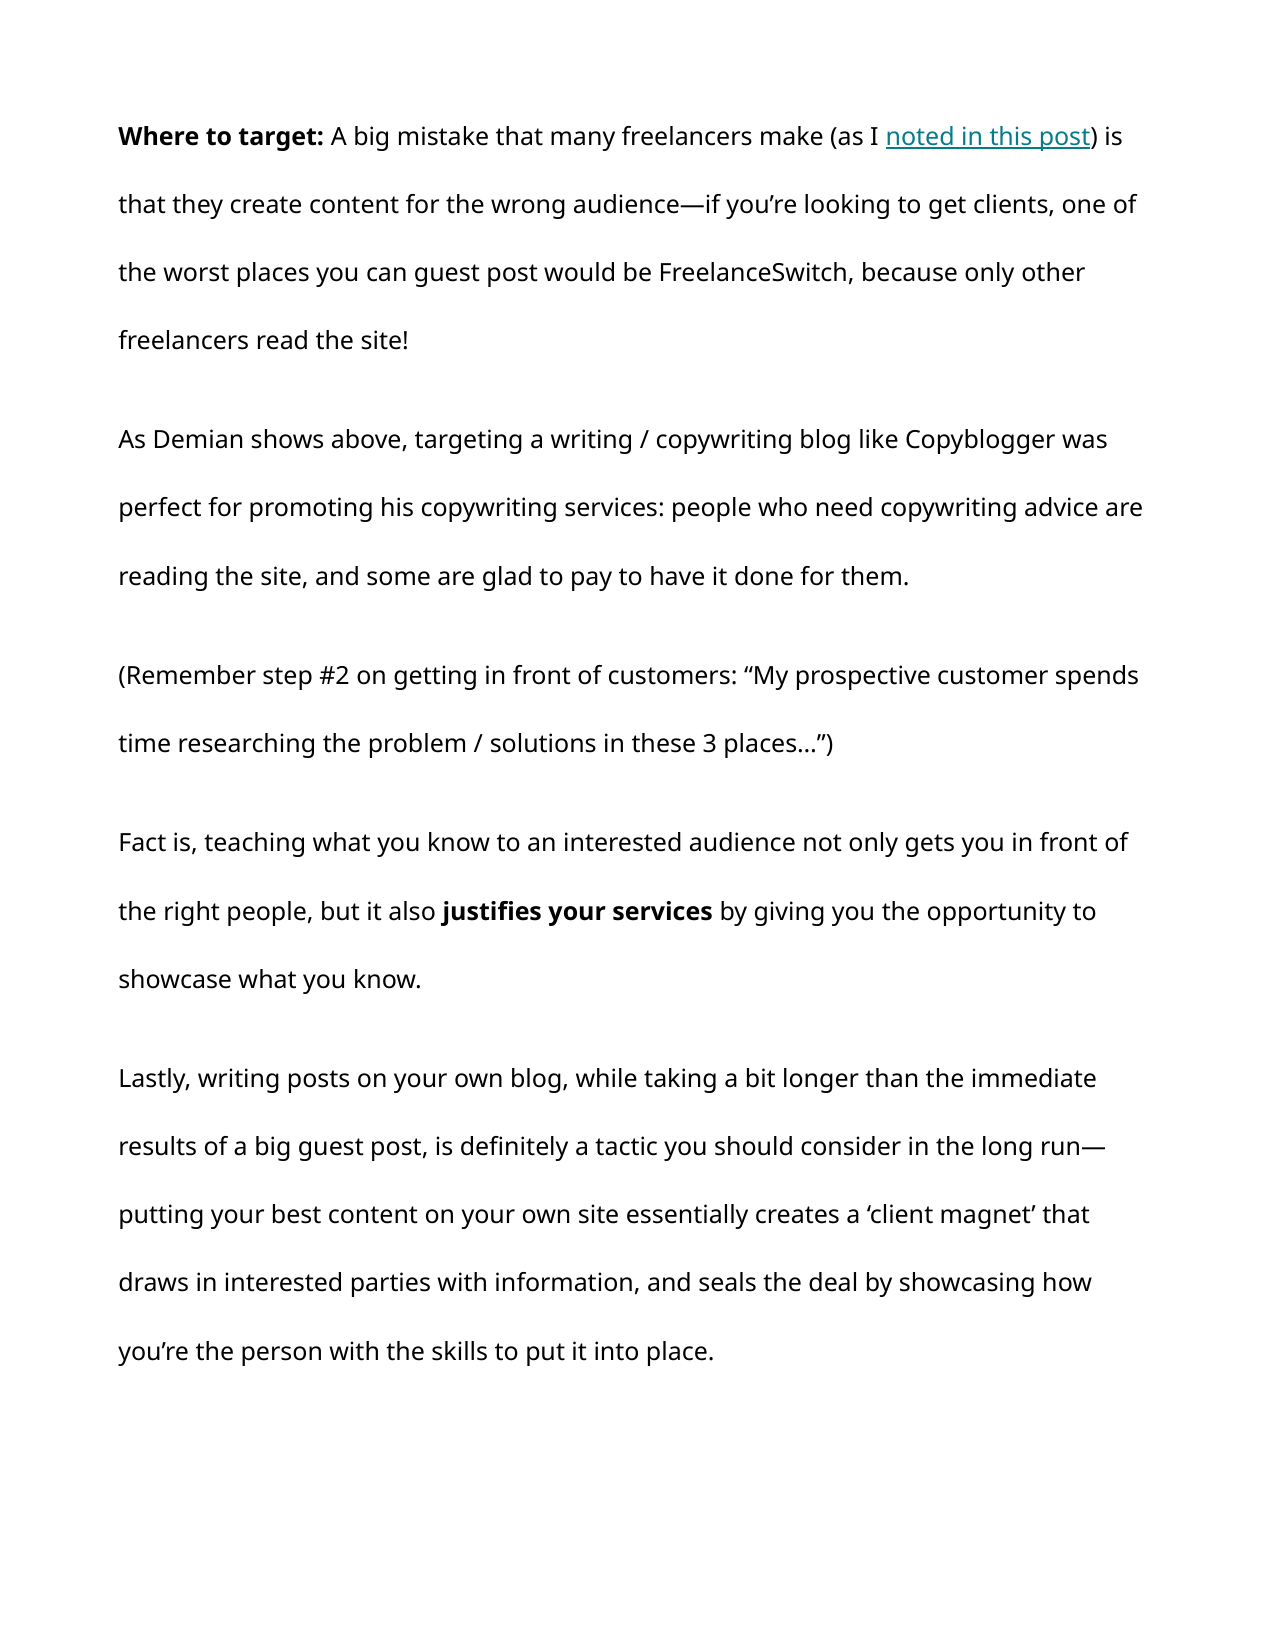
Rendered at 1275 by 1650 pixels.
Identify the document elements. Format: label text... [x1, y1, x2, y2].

text Fact is, teaching what you know to an interested audience not only gets you in front of the right people, but it also justifies your services by giving you the opportunity to showcase what you know. [118, 825, 1157, 995]
text Where to target: A big mistake that many freelancers make (as I noted in this post) is that they create content for the wrong audience—if you’re looking to get clients, one of the worst places you can guest post would be FreelanceSwitch, because only other freelancers read the site! [118, 118, 1157, 357]
text Lastly, writing posts on your own blog, while taking a bit longer than the immediate results of a big guest post, is definitely a tactic you should consider in the long run—putting your best content on your own site essentially creates a ‘client magnet’ that draws in interested parties with information, and seals the deal by showcasing how you’re the person with the skills to put it into place. [118, 1061, 1157, 1367]
text (Remember step #2 on getting in front of customers: “My prospective customer spends time researching the problem / solutions in these 3 places…”) [118, 657, 1157, 760]
text As Demian shows above, targeting a writing / copywriting blog like Copyblogger was perfect for promoting his copywriting services: people who need copywriting advice are reading the site, and some are glad to pay to have it done for them. [118, 422, 1157, 592]
